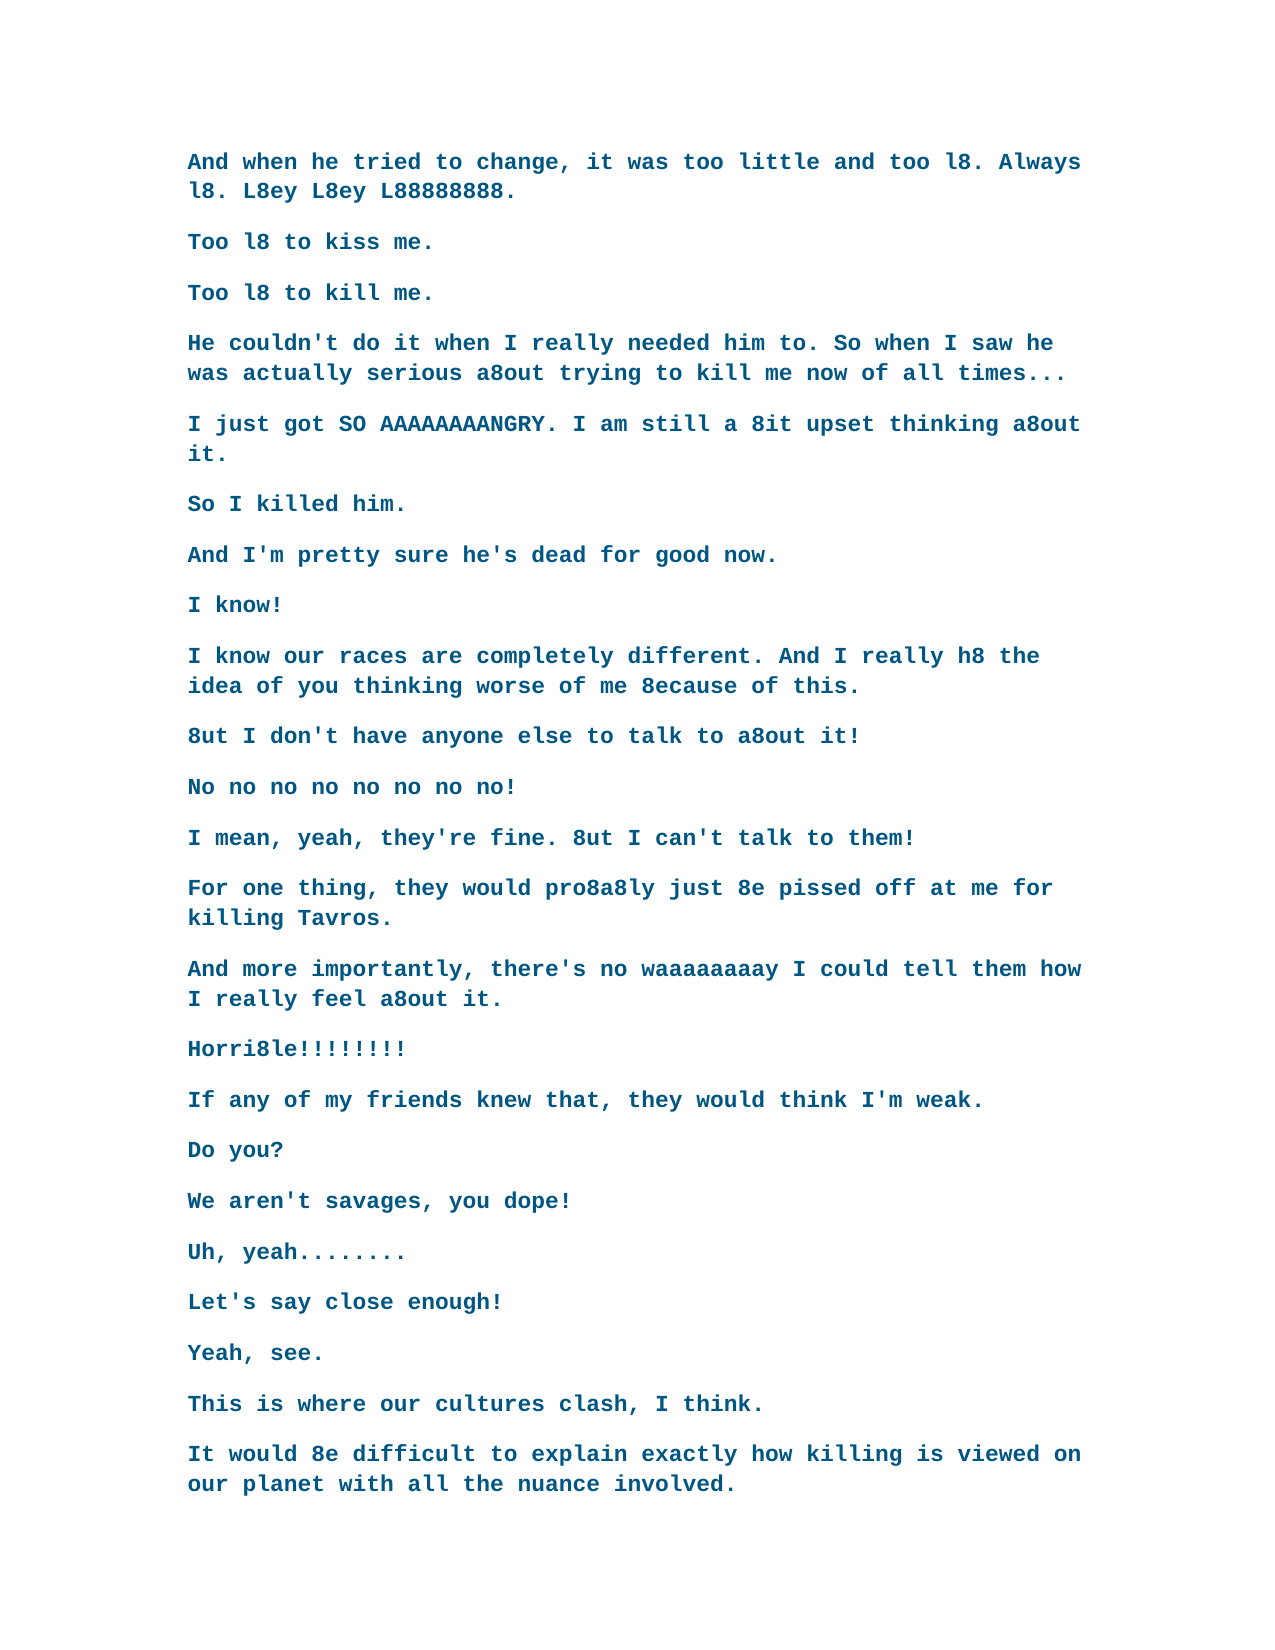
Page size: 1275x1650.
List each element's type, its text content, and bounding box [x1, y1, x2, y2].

text Let's say close enough! [187, 1291, 1087, 1317]
text I just got SO AAAAAAAANGRY. I am still a 8it upset thinking a8out it. [187, 412, 1087, 468]
text 8ut I don't have anyone else to talk to a8out it! [187, 725, 1087, 751]
text Too l8 to kill me. [187, 281, 1087, 307]
text Too l8 to kiss me. [187, 230, 1087, 256]
text And I'm pretty sure he's dead for good now. [187, 543, 1087, 569]
text For one thing, they would pro8a8ly just 8e pissed off at me for killing Tavros. [187, 877, 1087, 932]
text And more importantly, there's no waaaaaaaay I could tell them how I really feel a8out it. [187, 957, 1087, 1013]
text Horri8le!!!!!!!! [187, 1037, 1087, 1063]
text And when he tried to change, it was too little and too l8. Always l8. L8ey L8ey L88888888. [187, 150, 1087, 206]
text It would 8e difficult to explain exactly how killing is viewed on our planet with all the nuance involved. [187, 1442, 1087, 1498]
text No no no no no no no no! [187, 775, 1087, 801]
text So I killed him. [187, 492, 1087, 518]
text We aren't savages, you dope! [187, 1189, 1087, 1215]
text Uh, yeah........ [187, 1240, 1087, 1266]
text Do you? [187, 1139, 1087, 1165]
text I mean, yeah, they're fine. 8ut I can't talk to them! [187, 826, 1087, 852]
text He couldn't do it when I really needed him to. So when I saw he was actually serious a8out trying to kill me now of all times... [187, 332, 1087, 387]
text I know! [187, 594, 1087, 620]
text I know our races are completely different. And I really h8 the idea of you thinking worse of me 8ecause of this. [187, 644, 1087, 700]
text Yeah, see. [187, 1341, 1087, 1367]
text This is where our cultures clash, I think. [187, 1392, 1087, 1418]
text If any of my friends knew that, they would think I'm weak. [187, 1088, 1087, 1114]
